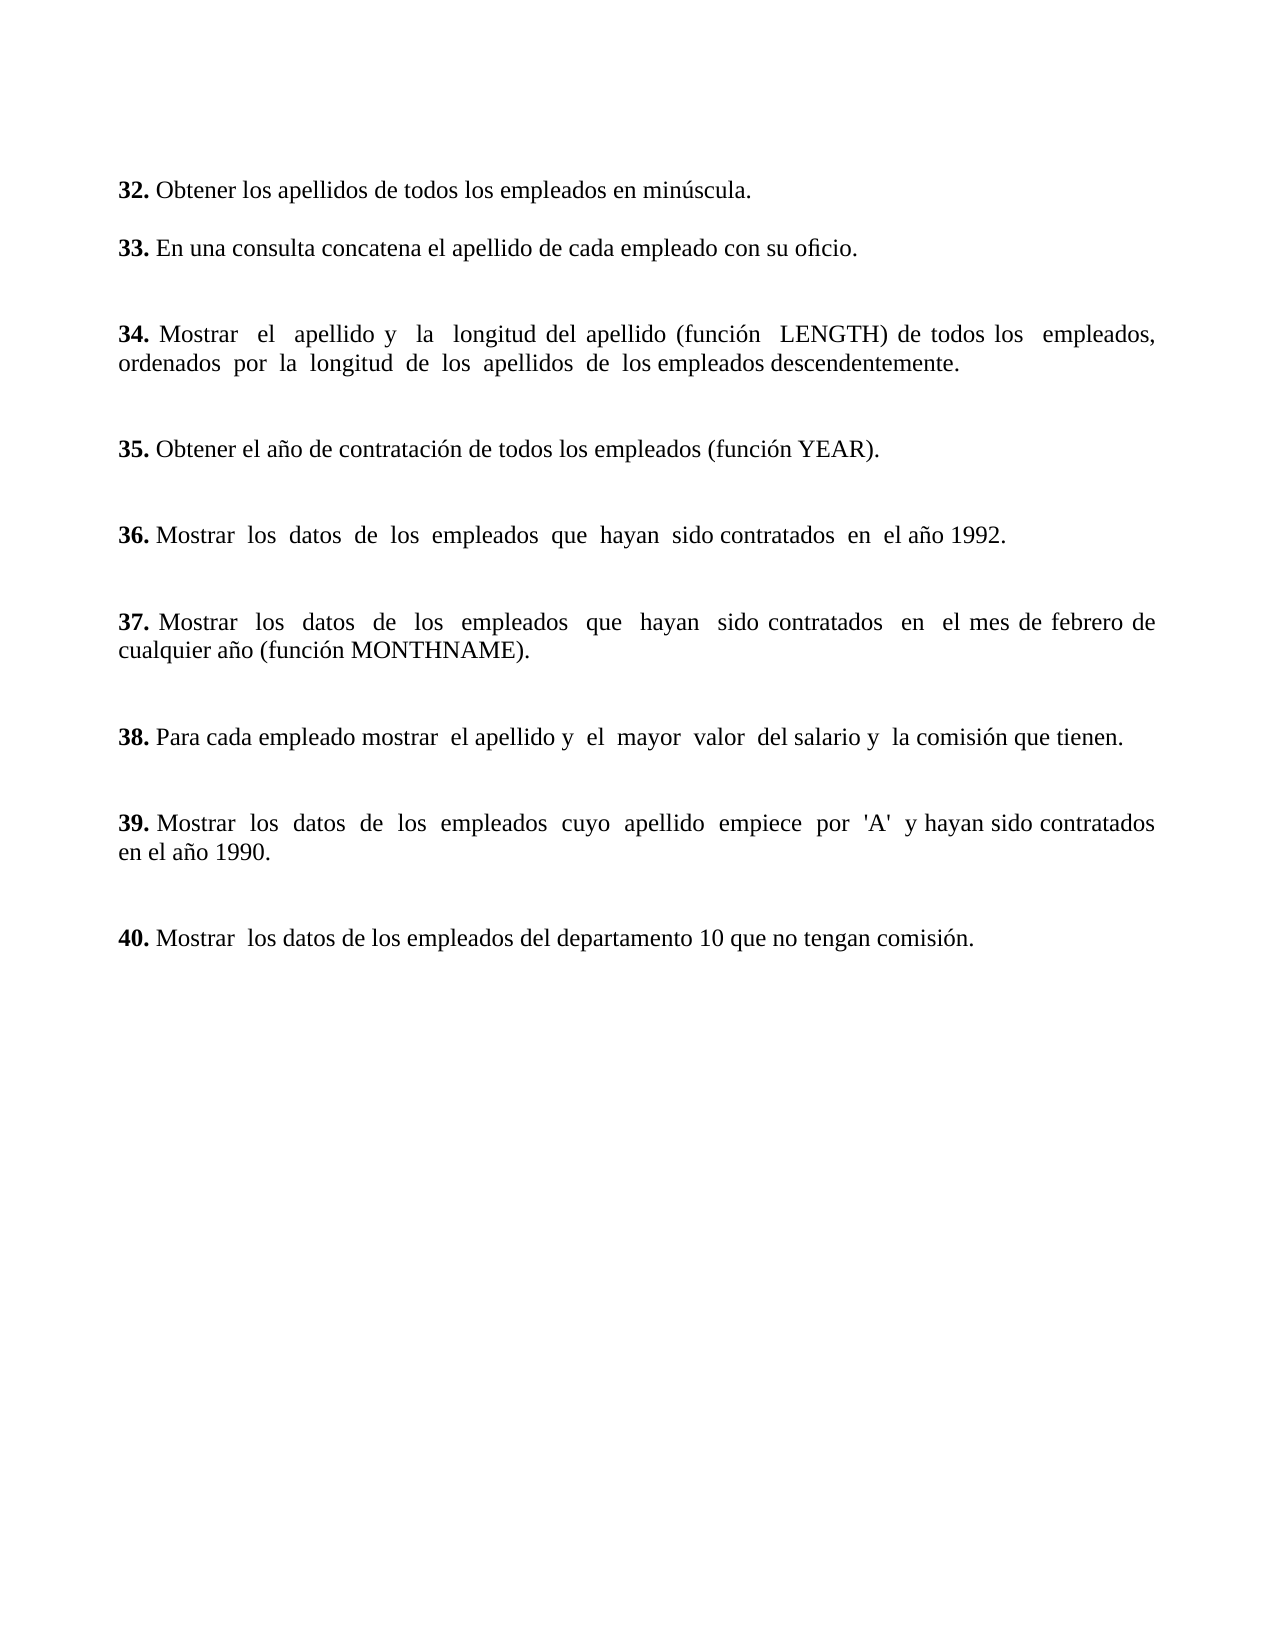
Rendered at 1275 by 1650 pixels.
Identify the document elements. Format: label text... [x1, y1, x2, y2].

text 34. Mostrar el apellido y la longitud del apellido (función LENGTH) de todos los empleados, ordenados por la longitud de los apellidos de los empleados descendentemente. [118, 319, 1157, 377]
text 38. Para cada empleado mostrar el apellido y el mayor valor del salario y la comisión que tienen. [118, 722, 1157, 751]
text 39. Mostrar los datos de los empleados cuyo apellido empiece por 'A' y hayan sido contratados en el año 1990. [118, 808, 1157, 866]
text 40. Mostrar los datos de los empleados del departamento 10 que no tengan comisión. [118, 923, 1157, 952]
text 37. Mostrar los datos de los empleados que hayan sido contratados en el mes de febrero de cualquier año (función MONTHNAME). [118, 607, 1157, 664]
text 35. Obtener el año de contratación de todos los empleados (función YEAR). [118, 434, 1157, 463]
text 33. En una consulta concatena el apellido de cada empleado con su oﬁcio. [118, 233, 1157, 262]
text 32. Obtener los apellidos de todos los empleados en minúscula. [118, 176, 1157, 204]
text 36. Mostrar los datos de los empleados que hayan sido contratados en el año 1992. [118, 521, 1157, 549]
